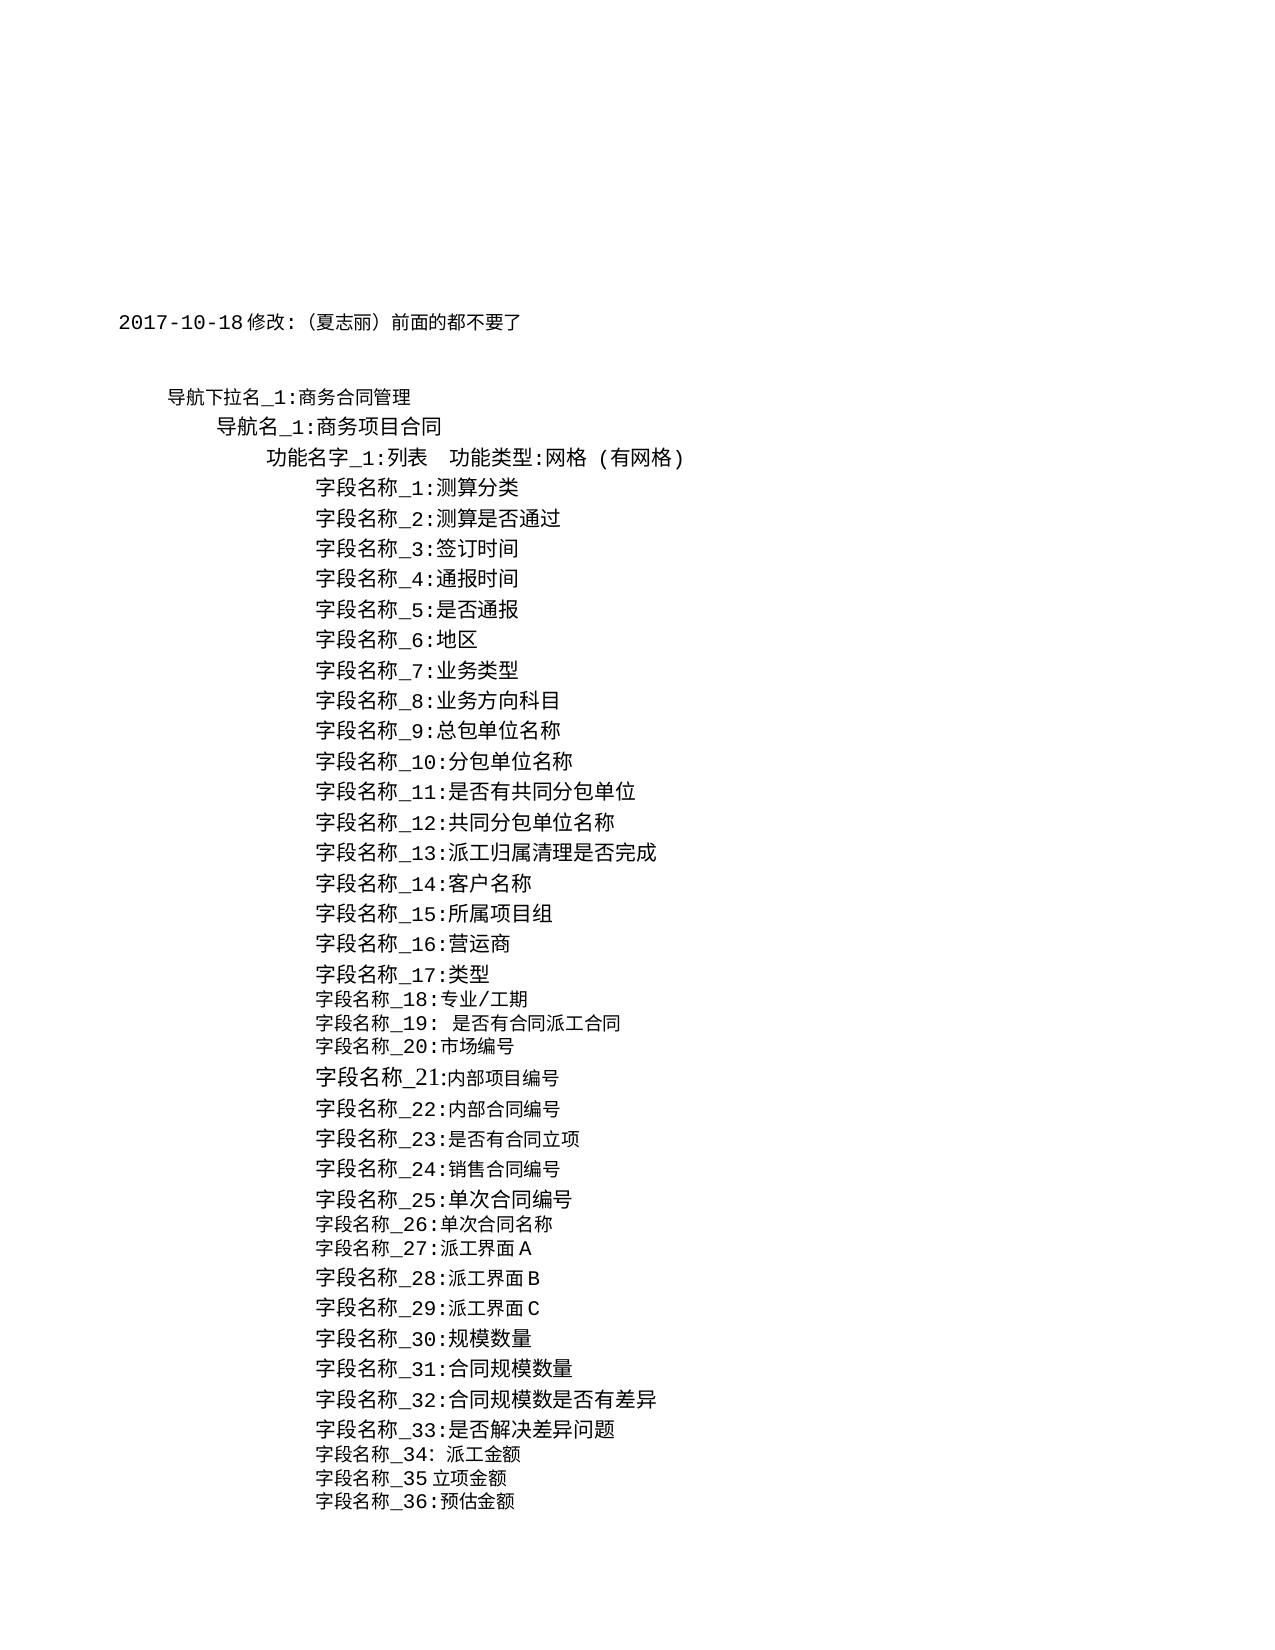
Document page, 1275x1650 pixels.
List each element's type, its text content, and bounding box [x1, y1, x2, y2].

text 字段名称_31:合同规模数量 [118, 1352, 1157, 1383]
text 字段名称_10:分包单位名称 [118, 745, 1157, 776]
text 字段名称_16:营运商 [118, 928, 1157, 958]
text 字段名称_27:派工界面A [118, 1237, 1157, 1261]
text 字段名称_18:专业/工期 [118, 988, 1157, 1012]
text 字段名称_9:总包单位名称 [118, 715, 1157, 745]
text 字段名称_7:业务类型 [118, 654, 1157, 684]
text 字段名称_22:内部合同编号 [118, 1092, 1157, 1122]
text 字段名称_13:派工归属清理是否完成 [118, 836, 1157, 867]
text 字段名称_15:所属项目组 [118, 897, 1157, 928]
text 字段名称_23:是否有合同立项 [118, 1122, 1157, 1153]
text 字段名称_2:测算是否通过 [118, 502, 1157, 532]
text 字段名称_19: 是否有合同派工合同 [118, 1012, 1157, 1036]
text 字段名称_21:内部项目编号 [118, 1060, 1157, 1092]
text 2017-10-18修改:（夏志丽）前面的都不要了 [118, 307, 1157, 335]
text 字段名称_26:单次合同名称 [118, 1213, 1157, 1237]
text 字段名称_1:测算分类 [118, 471, 1157, 502]
text 字段名称_11:是否有共同分包单位 [118, 776, 1157, 806]
text 字段名称_30:规模数量 [118, 1322, 1157, 1352]
text 字段名称_32:合同规模数是否有差异 [118, 1383, 1157, 1413]
text 字段名称_20:市场编号 [118, 1036, 1157, 1060]
text 字段名称_25:单次合同编号 [118, 1183, 1157, 1213]
text 字段名称_35立项金额 [118, 1467, 1157, 1491]
text 字段名称_17:类型 [118, 958, 1157, 988]
text 字段名称_5:是否通报 [118, 593, 1157, 623]
text 字段名称_36:预估金额 [118, 1491, 1157, 1515]
text 字段名称_33:是否解决差异问题 [118, 1413, 1157, 1444]
text 导航名_1:商务项目合同 [118, 411, 1157, 441]
text 字段名称_34：派工金额 [118, 1444, 1157, 1467]
text 功能名字_1:列表 功能类型:网格 (有网格) [118, 441, 1157, 471]
text 字段名称_29:派工界面C [118, 1292, 1157, 1322]
text 字段名称_8:业务方向科目 [118, 684, 1157, 715]
text 字段名称_4:通报时间 [118, 563, 1157, 593]
text 字段名称_3:签订时间 [118, 532, 1157, 563]
text 字段名称_28:派工界面B [118, 1261, 1157, 1292]
text 字段名称_24:销售合同编号 [118, 1153, 1157, 1183]
text 字段名称_6:地区 [118, 623, 1157, 654]
text 导航下拉名_1:商务合同管理 [118, 383, 1157, 411]
text 字段名称_12:共同分包单位名称 [118, 806, 1157, 836]
text 字段名称_14:客户名称 [118, 867, 1157, 897]
